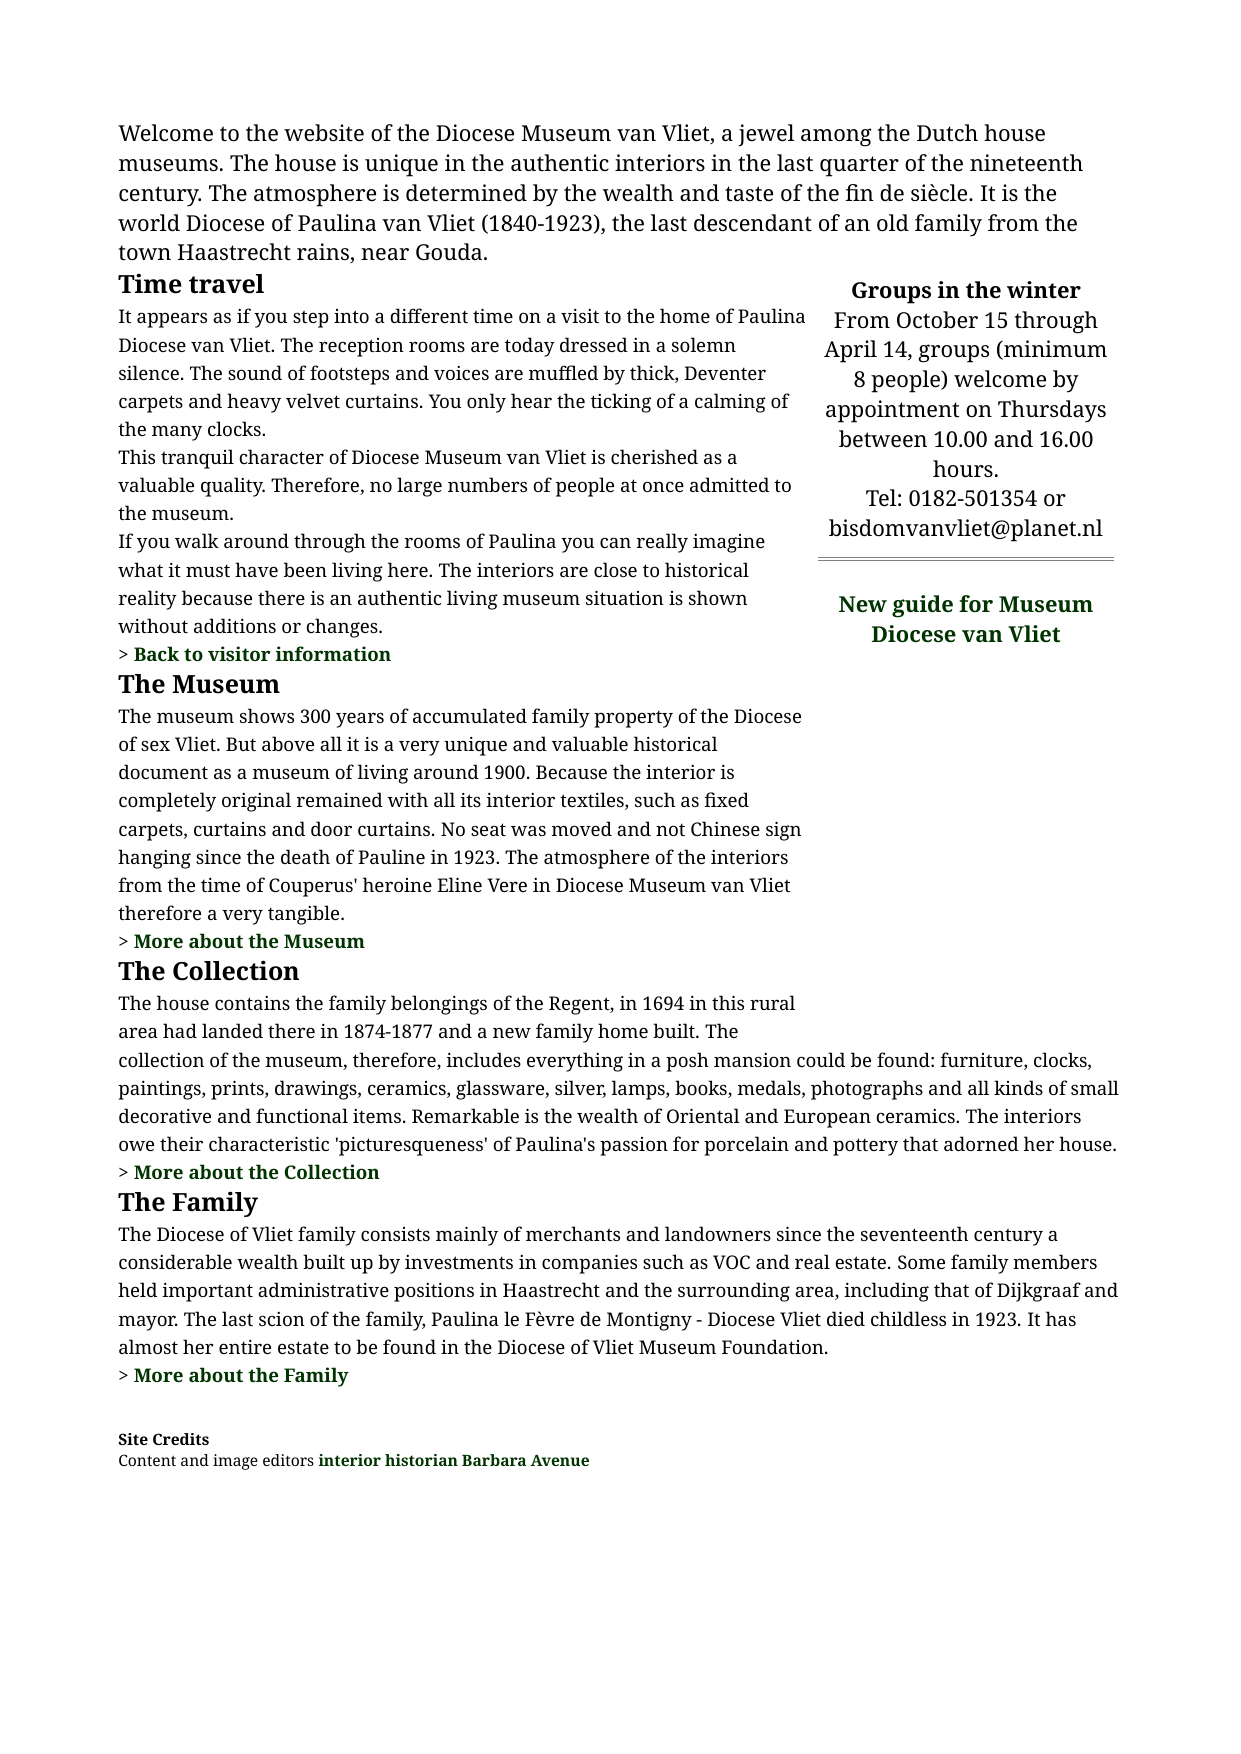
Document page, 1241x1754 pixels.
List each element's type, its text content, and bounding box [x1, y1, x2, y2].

text The Museum The museum shows 300 years of accumulated family property of the Diocese of sex Vliet. But above all it is a very unique and valuable historical document as a museum of living around 1900. Because the interior is completely original remained with all its interior textiles, such as fixed carpets, curtains and door curtains. No seat was moved and not Chinese sign hanging since the death of Pauline in 1923. The atmosphere of the interiors from the time of Couperus' heroine Eline Vere in Diocese Museum van Vliet therefore a very tangible. > More about the Museum [118, 667, 809, 954]
text Time travel It appears as if you step into a different time on a visit to the home of Paulina Diocese van Vliet. The reception rooms are today dressed in a solemn silence. The sound of footsteps and voices are muffled by thick, Deventer carpets and heavy velvet curtains. You only hear the ticking of a calming of the many clocks. This tranquil character of Diocese Museum van Vliet is cherished as a valuable quality. Therefore, no large numbers of people at once admitted to the museum. If you walk around through the rooms of Paulina you can really imagine what it must have been living here. The interiors are close to historical reality because there is an authentic living museum situation is shown without additions or changes. > Back to visitor information [118, 267, 810, 1025]
text Site Credits Content and image editors interior historian Barbara Avenue [118, 1428, 1122, 1471]
text The Family The Diocese of Vliet family consists mainly of merchants and landowners since the seventeenth century a considerable wealth built up by investments in companies such as VOC and real estate. Some family members held important administrative positions in Haastrecht and the surrounding area, including that of Dijkgraaf and mayor. The last scion of the family, Paulina le Fèvre de Montigny - Diocese Vliet died childless in 1923. It has almost her entire estate to be found in the Diocese of Vliet Museum Foundation. > More about the Family [118, 1185, 1122, 1388]
table_header Groups in the winter From October 15 through April 14, groups (minimum 8 people) welcome by appointment on Thursdays between 10.00 and 16.00 hours. Tel: 0182-501354 or bisdomvanvliet@planet.nl New guide for Museum Diocese van Vliet [810, 267, 1122, 1025]
text The Collection The house contains the family belongings of the Regent, in 1694 in this rural area had landed there in 1874-1877 and a new family home built. The collection of the museum, therefore, includes everything in a posh mansion could be found: furniture, clocks, paintings, prints, drawings, ceramics, glassware, silver, lamps, books, medals, photographs and all kinds of small decorative and functional items. Remarkable is the wealth of Oriental and European ceramics. The interiors owe their characteristic 'picturesqueness' of Paulina's passion for porcelain and pottery that adorned her house. > More about the Collection [118, 954, 1122, 1185]
text Welcome to the website of the Diocese Museum van Vliet, a jewel among the Dutch house museums. The house is unique in the authentic interiors in the last quarter of the nineteenth century. The atmosphere is determined by the wealth and taste of the fin de siècle. It is the world Diocese of Paulina van Vliet (1840-1923), the last descendant of an old family from the town Haastrecht rains, near Gouda. [118, 118, 1122, 267]
